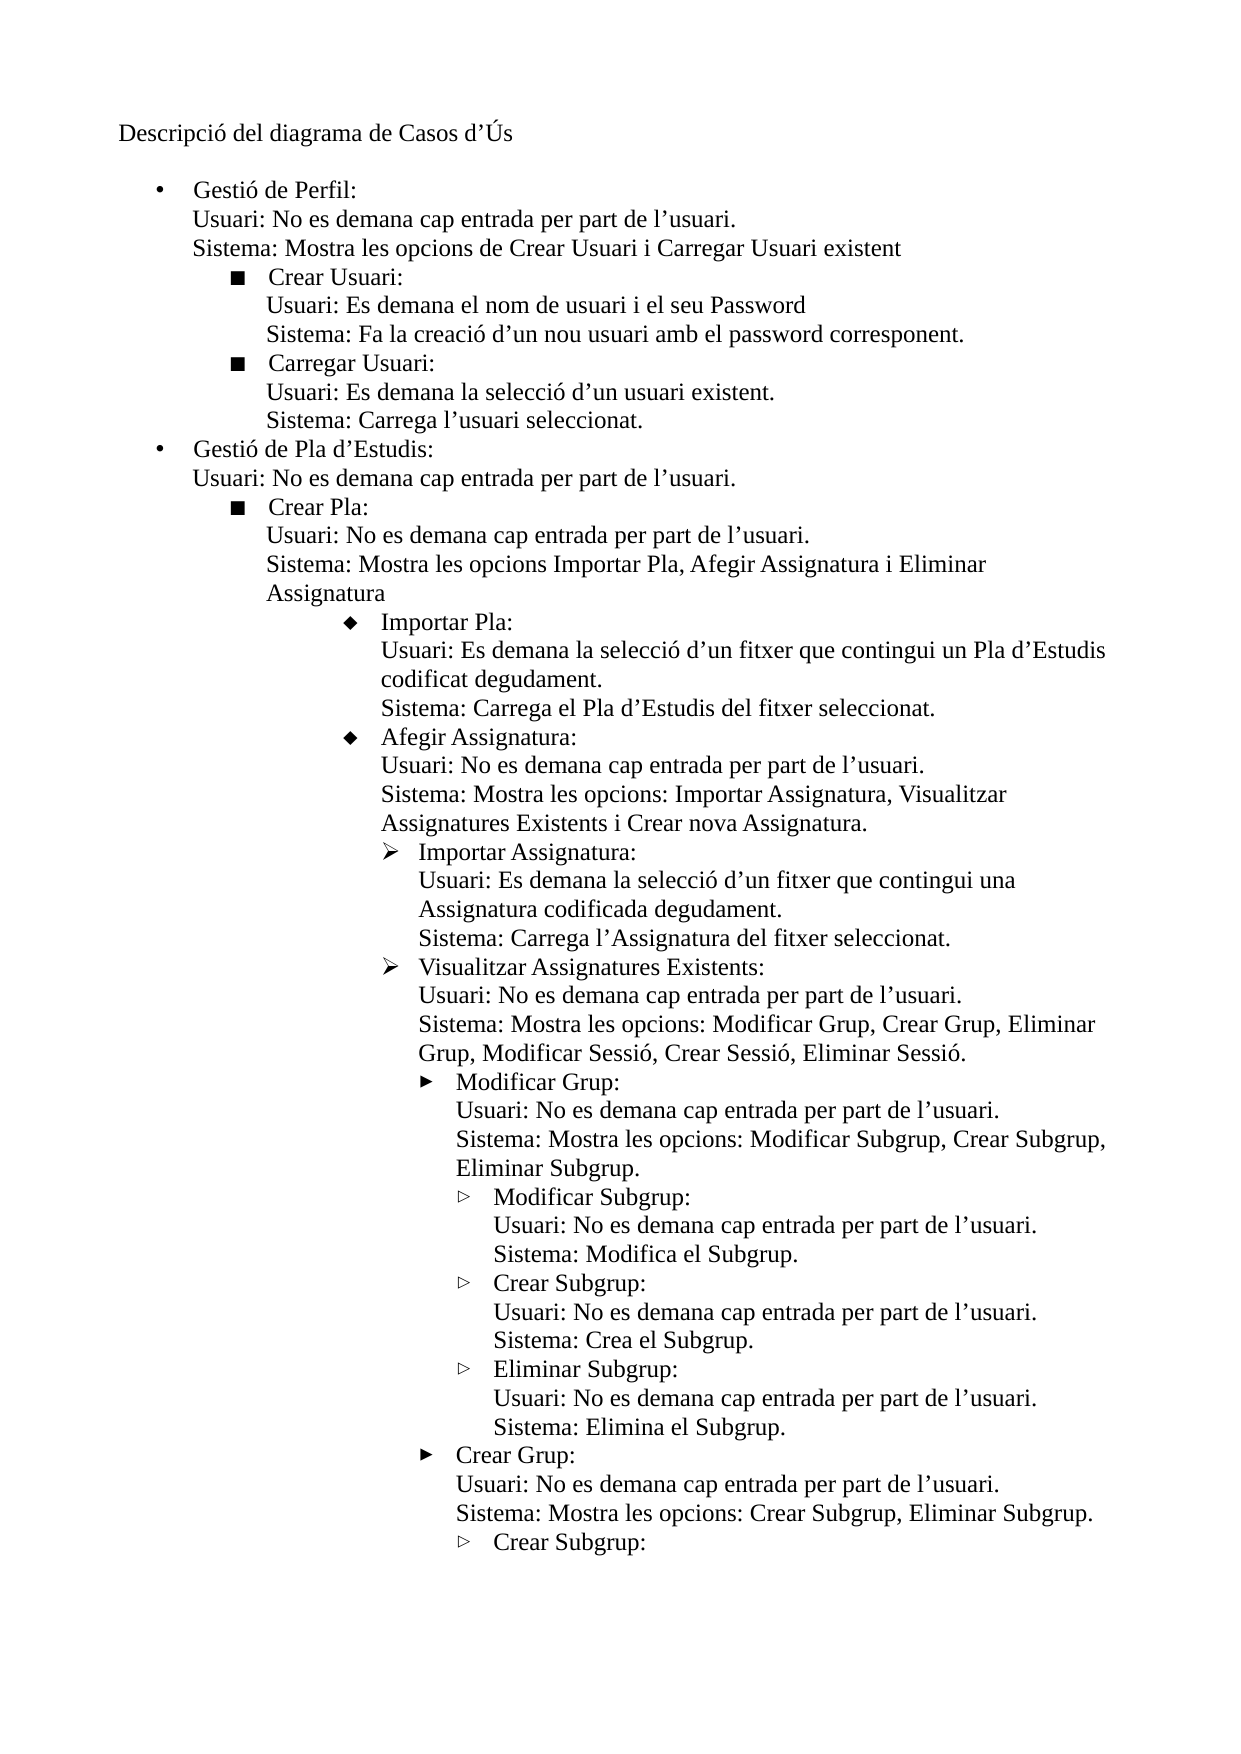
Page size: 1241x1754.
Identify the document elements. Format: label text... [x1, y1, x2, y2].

list Sistema: Carrega l’Assignatura del fitxer seleccionat. [381, 923, 1122, 952]
list Crear Subgrup: [456, 1268, 1122, 1297]
list Carregar Usuari: [231, 348, 1122, 377]
list Crear Subgrup: [456, 1527, 1122, 1556]
list Sistema: Mostra les opcions: Modificar Grup, Crear Grup, Eliminar Grup, Modificar Sessió, Crear Sessió, Eliminar Sessió. [381, 1009, 1122, 1067]
list Afegir Assignatura: [343, 722, 1122, 751]
text Usuari: No es demana cap entrada per part de l’usuari. [118, 463, 1122, 492]
list Modificar Subgrup: [456, 1182, 1122, 1211]
list Gestió de Pla d’Estudis: [156, 434, 1122, 463]
list Eliminar Subgrup: [456, 1354, 1122, 1383]
list Usuari: No es demana cap entrada per part de l’usuari. [456, 1211, 1122, 1239]
list Usuari: No es demana cap entrada per part de l’usuari. [343, 751, 1122, 779]
list Sistema: Mostra les opcions: Crear Subgrup, Eliminar Subgrup. [418, 1498, 1122, 1527]
list Crear Grup: [418, 1441, 1122, 1469]
list Usuari: No es demana cap entrada per part de l’usuari. [456, 1383, 1122, 1412]
list Modificar Grup: [418, 1067, 1122, 1096]
text Usuari: Es demana la selecció d’un usuari existent. [118, 377, 1122, 406]
list Usuari: No es demana cap entrada per part de l’usuari. [456, 1297, 1122, 1326]
text Sistema: Fa la creació d’un nou usuari amb el password corresponent. [118, 319, 1122, 348]
list Sistema: Mostra les opcions: Importar Assignatura, Visualitzar Assignatures Existents i Crear nova Assignatura. [343, 779, 1122, 837]
list Sistema: Elimina el Subgrup. [456, 1412, 1122, 1441]
list Usuari: No es demana cap entrada per part de l’usuari. [381, 981, 1122, 1009]
text Usuari: Es demana el nom de usuari i el seu Password [118, 291, 1122, 319]
list Usuari: No es demana cap entrada per part de l’usuari. [418, 1469, 1122, 1498]
list Crear Pla: [231, 492, 1122, 521]
text Usuari: No es demana cap entrada per part de l’usuari. [118, 204, 1122, 233]
list Usuari: Es demana la selecció d’un fitxer que contingui una Assignatura codificada degudament. [381, 866, 1122, 923]
text Sistema: Mostra les opcions Importar Pla, Afegir Assignatura i Eliminar Assignatura [118, 549, 1122, 607]
list Usuari: No es demana cap entrada per part de l’usuari. [418, 1096, 1122, 1124]
list Sistema: Carrega el Pla d’Estudis del fitxer seleccionat. [343, 693, 1122, 722]
text Sistema: Carrega l’usuari seleccionat. [118, 406, 1122, 434]
list Sistema: Modifica el Subgrup. [456, 1239, 1122, 1268]
list Usuari: Es demana la selecció d’un fitxer que contingui un Pla d’Estudis codificat degudament. [343, 636, 1122, 693]
text Sistema: Mostra les opcions de Crear Usuari i Carregar Usuari existent [118, 233, 1122, 262]
list Crear Usuari: [231, 262, 1122, 291]
list Importar Assignatura: [381, 837, 1122, 866]
list Sistema: Mostra les opcions: Modificar Subgrup, Crear Subgrup, Eliminar Subgrup. [418, 1124, 1122, 1182]
list Gestió de Perfil: [156, 176, 1122, 204]
list Visualitzar Assignatures Existents: [381, 952, 1122, 981]
list Importar Pla: [343, 607, 1122, 636]
text Usuari: No es demana cap entrada per part de l’usuari. [118, 521, 1122, 549]
list Sistema: Crea el Subgrup. [456, 1326, 1122, 1354]
text Descripció del diagrama de Casos d’Ús [118, 118, 1122, 147]
